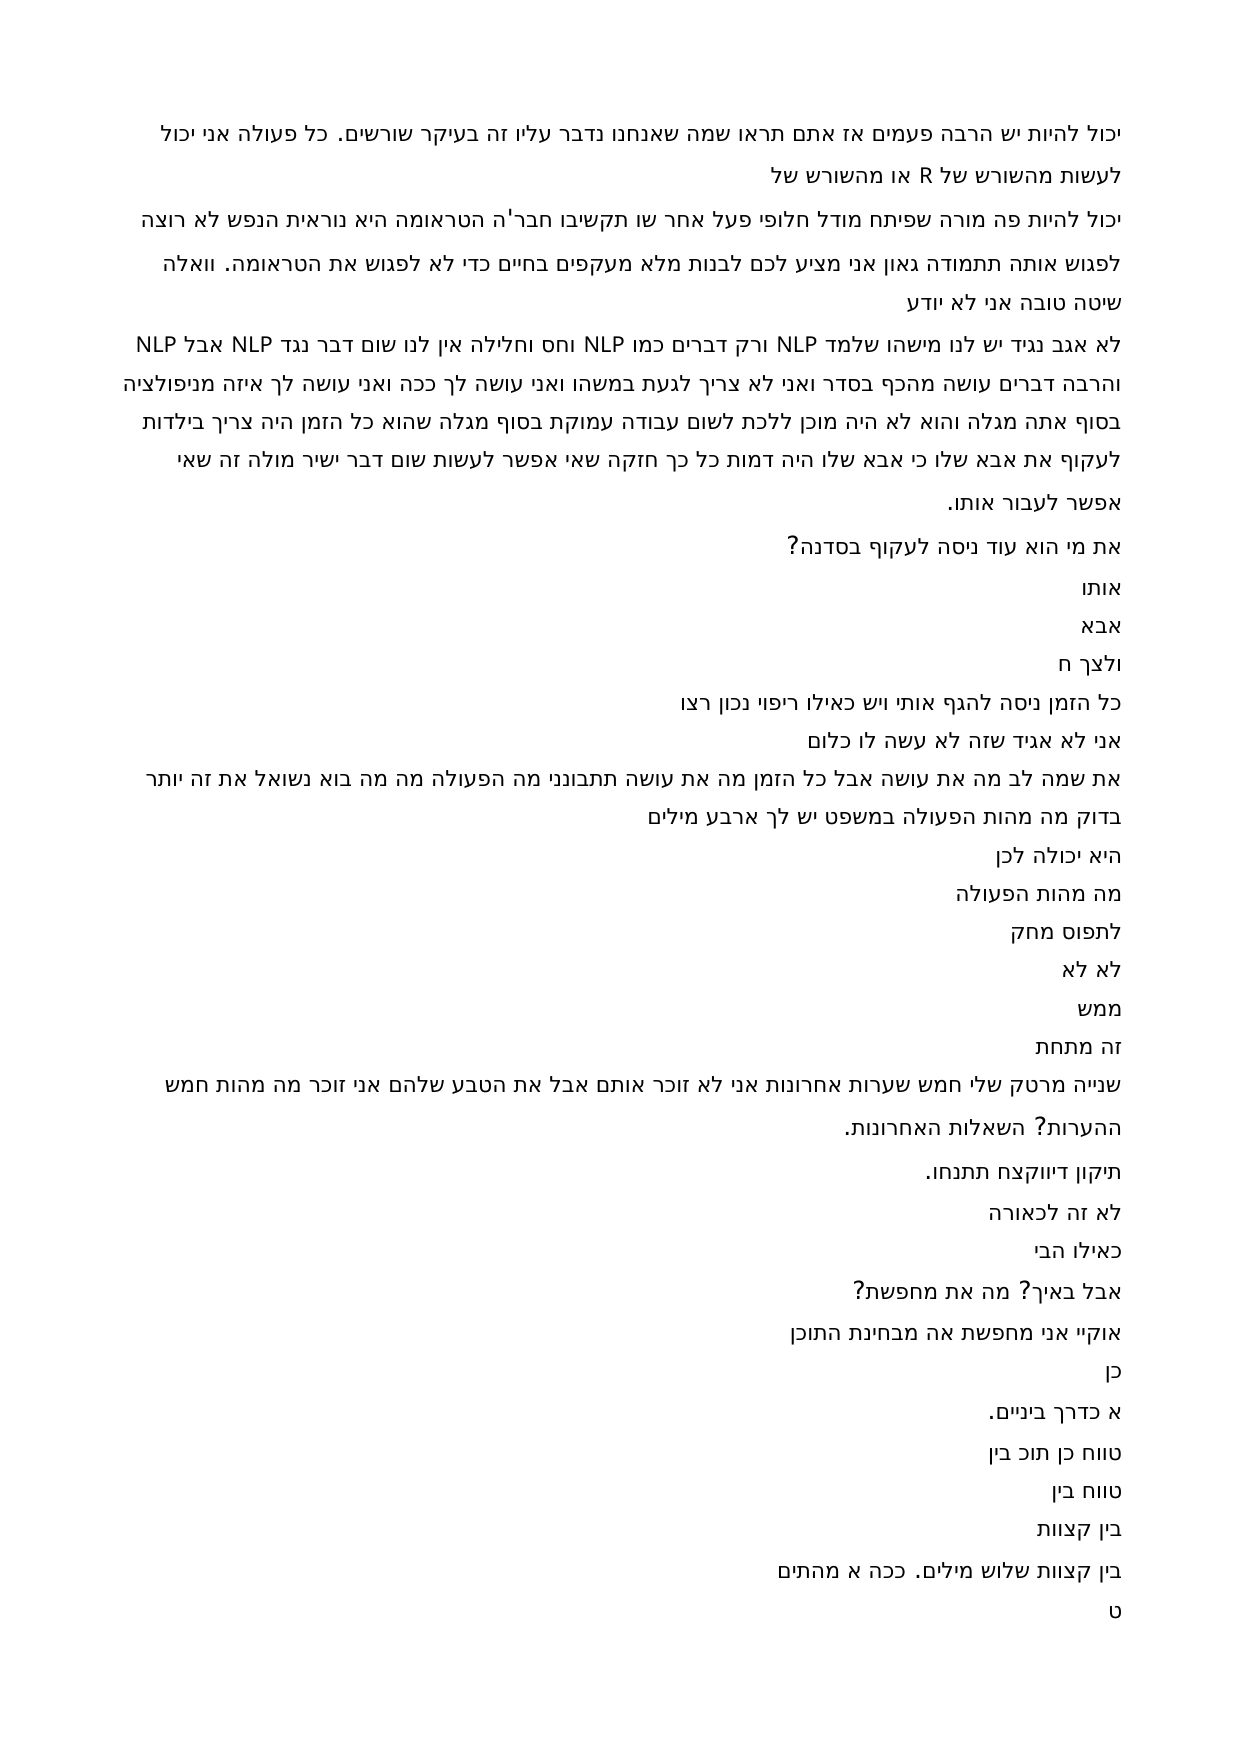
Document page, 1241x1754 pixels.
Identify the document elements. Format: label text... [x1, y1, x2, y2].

text בין קצוות [118, 1517, 1122, 1542]
text את מי הוא עוד ניסה לעקוף בסדנה? [118, 531, 1122, 561]
text את שמה לב מה את עושה אבל כל הזמן מה את עושה תתבונני מה הפעולה מה מה בוא נשואל את זה יותר בדוק מה מהות הפעולה במשפט יש לך ארבע מילים [118, 766, 1122, 830]
text אותו [118, 575, 1122, 601]
text אבא [118, 613, 1122, 639]
text אבל באיך? מה את מחפשת? [118, 1276, 1122, 1305]
text ט [118, 1598, 1122, 1624]
text טווח בין [118, 1478, 1122, 1504]
text טווח כן תוכ בין [118, 1440, 1122, 1466]
text א כדרך ביניים. [118, 1396, 1122, 1426]
text כן [118, 1358, 1122, 1384]
text יכול להיות יש הרבה פעמים אז אתם תראו שמה שאנחנו נדבר עליו זה בעיקר שורשים. כל פעולה אני יכול לעשות מהשורש של R או מהשורש של [118, 118, 1122, 190]
text אני לא אגיד שזה לא עשה לו כלום [118, 728, 1122, 753]
text לא לא [118, 957, 1122, 983]
text לא אגב נגיד יש לנו מישהו שלמד NLP ורק דברים כמו NLP וחס וחלילה אין לנו שום דבר נגד NLP אבל NLP והרבה דברים עושה מהכף בסדר ואני לא צריך לגעת במשהו ואני עושה לך ככה ואני עושה לך איזה מניפולציה בסוף אתה מגלה והוא לא היה מוכן ללכת לשום עבודה עמוקת בסוף מגלה שהוא כל הזמן היה צריך בילדות לעקוף את אבא שלו כי אבא שלו היה דמות כל כך חזקה שאי אפשר לעשות שום דבר ישיר מולה זה שאי אפשר לעבור אותו. [118, 328, 1122, 517]
text ממש [118, 996, 1122, 1021]
text תיקון דיווקצח תתנחו. [118, 1156, 1122, 1185]
text היא יכולה לכן [118, 843, 1122, 868]
text יכול להיות פה מורה שפיתח מודל חלופי פעל אחר שו תקשיבו חבר'ה הטראומה היא נוראית הנפש לא רוצה לפגוש אותה תתמודה גאון אני מציע לכם לבנות מלא מעקפים בחיים כדי לא לפגוש את הטראומה. וואלה שיטה טובה אני לא יודע [118, 205, 1122, 316]
text כל הזמן ניסה להגף אותי ויש כאילו ריפוי נכון רצו [118, 690, 1122, 715]
text כאילו הבי [118, 1238, 1122, 1263]
text ולצך ח [118, 652, 1122, 677]
text זה מתחת [118, 1034, 1122, 1059]
text מה מהות הפעולה [118, 881, 1122, 906]
text אוקיי אני מחפשת אה מבחינת התוכן [118, 1320, 1122, 1345]
text שנייה מרטק שלי חמש שערות אחרונות אני לא זוכר אותם אבל את הטבע שלהם אני זוכר מה מהות חמש ההערות? השאלות האחרונות. [118, 1072, 1122, 1141]
text לא זה לכאורה [118, 1200, 1122, 1225]
text לתפוס מחק [118, 919, 1122, 945]
text בין קצוות שלוש מילים. ככה א מהתים [118, 1555, 1122, 1584]
